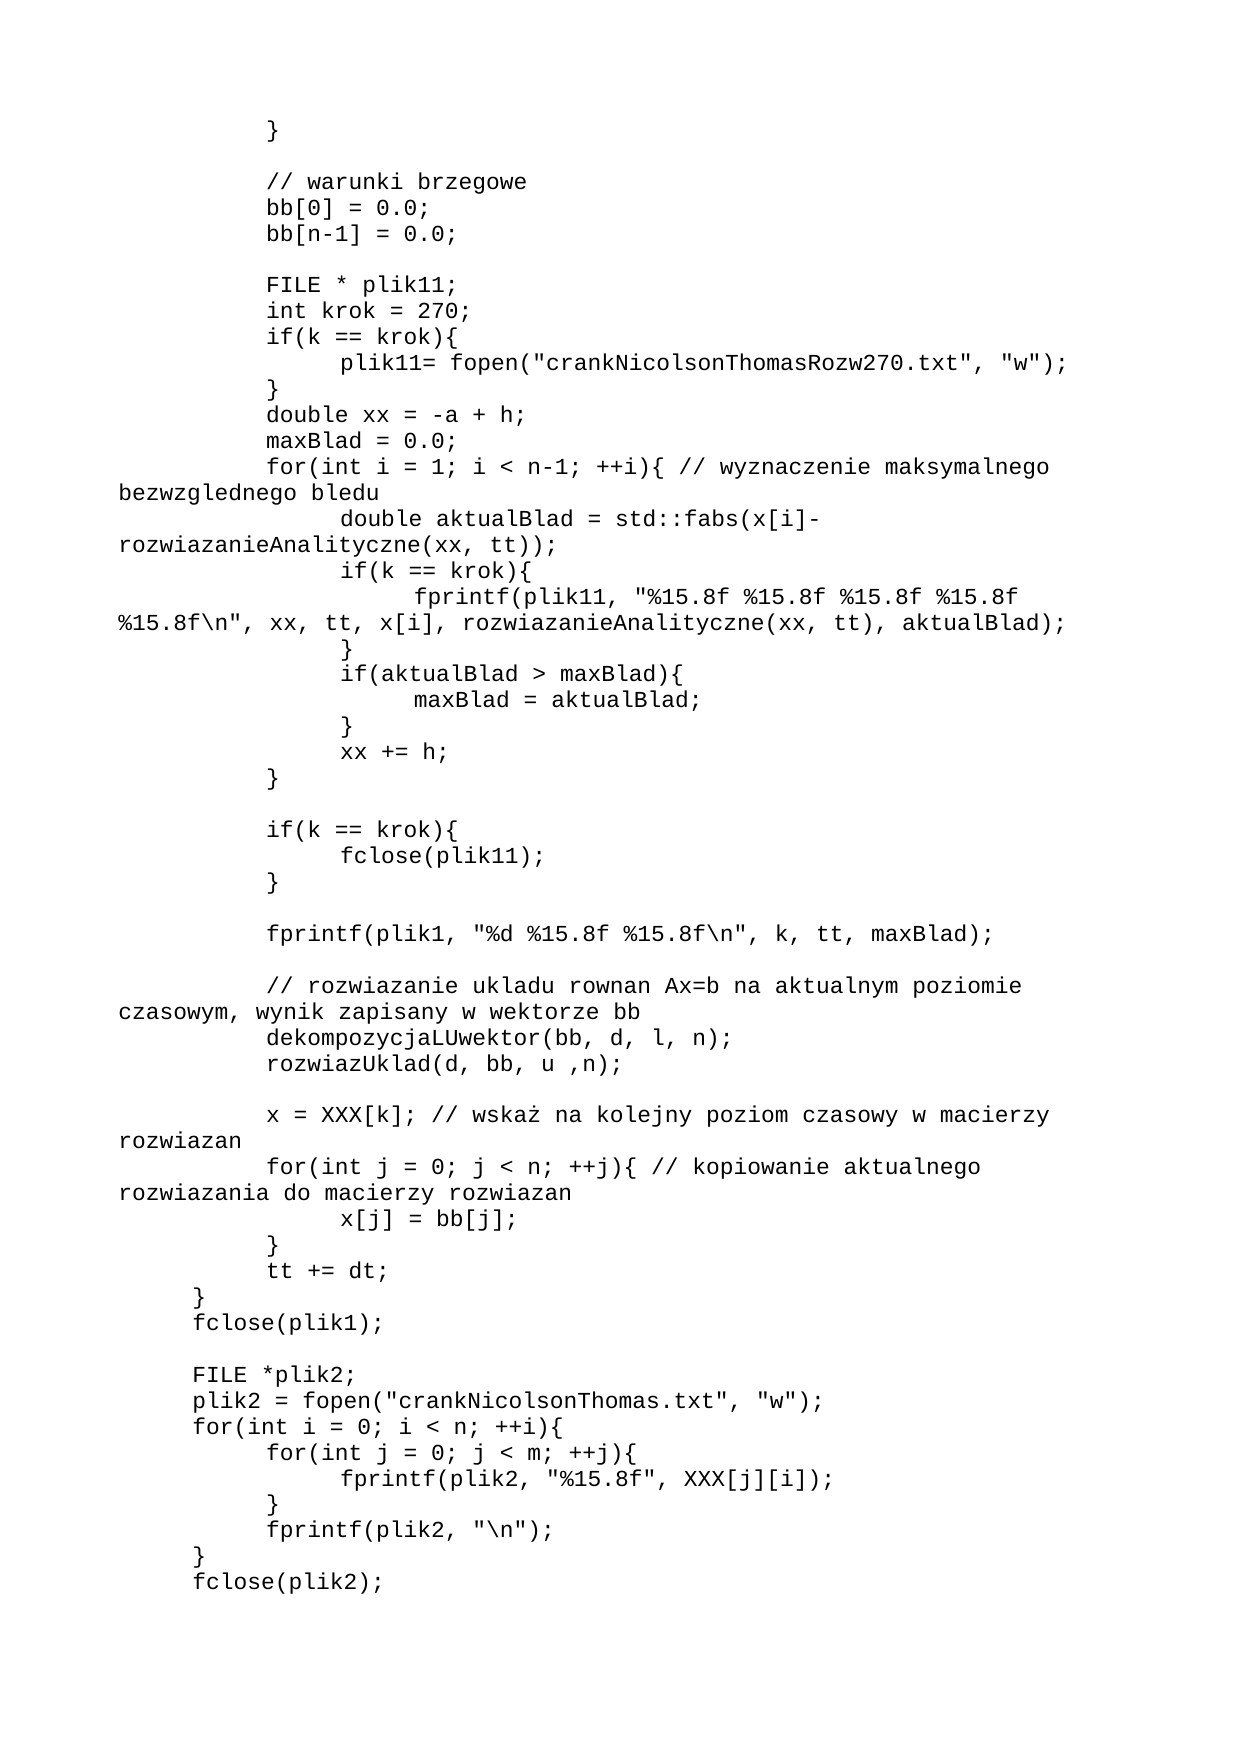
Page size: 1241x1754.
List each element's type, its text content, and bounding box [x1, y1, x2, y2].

text } [118, 637, 1122, 663]
text fclose(plik11); [118, 844, 1122, 870]
text xx += h; [118, 741, 1122, 767]
text double xx = -a + h; [118, 403, 1122, 429]
text maxBlad = aktualBlad; [118, 689, 1122, 715]
text rozwiazUklad(d, bb, u ,n); [118, 1052, 1122, 1078]
text // warunki brzegowe [118, 170, 1122, 196]
text maxBlad = 0.0; [118, 429, 1122, 455]
text } [118, 1285, 1122, 1311]
text } [118, 767, 1122, 792]
text } [118, 1233, 1122, 1259]
text if(k == krok){ [118, 818, 1122, 844]
text x = XXX[k]; // wskaż na kolejny poziom czasowy w macierzy rozwiazan [118, 1104, 1122, 1156]
text for(int i = 0; i < n; ++i){ [118, 1415, 1122, 1441]
text for(int j = 0; j < n; ++j){ // kopiowanie aktualnego rozwiazania do macierzy rozwiazan [118, 1156, 1122, 1207]
text fprintf(plik11, "%15.8f %15.8f %15.8f %15.8f %15.8f\n", xx, tt, x[i], rozwiazanieAnalityczne(xx, tt), aktualBlad); [118, 585, 1122, 637]
text x[j] = bb[j]; [118, 1207, 1122, 1233]
text } [118, 118, 1122, 144]
text int krok = 270; [118, 300, 1122, 326]
text } [118, 870, 1122, 896]
text plik2 = fopen("crankNicolsonThomas.txt", "w"); [118, 1389, 1122, 1415]
text } [118, 715, 1122, 741]
text dekompozycjaLUwektor(bb, d, l, n); [118, 1026, 1122, 1052]
text if(aktualBlad > maxBlad){ [118, 663, 1122, 689]
text if(k == krok){ [118, 559, 1122, 585]
text fprintf(plik2, "\n"); [118, 1519, 1122, 1545]
text for(int i = 1; i < n-1; ++i){ // wyznaczenie maksymalnego bezwzglednego bledu [118, 455, 1122, 507]
text } [118, 1493, 1122, 1519]
text FILE * plik11; [118, 274, 1122, 300]
text tt += dt; [118, 1259, 1122, 1285]
text } [118, 1545, 1122, 1571]
text bb[n-1] = 0.0; [118, 222, 1122, 248]
text double aktualBlad = std::fabs(x[i]-rozwiazanieAnalityczne(xx, tt)); [118, 507, 1122, 559]
text for(int j = 0; j < m; ++j){ [118, 1441, 1122, 1467]
text bb[0] = 0.0; [118, 196, 1122, 222]
text plik11= fopen("crankNicolsonThomasRozw270.txt", "w"); [118, 352, 1122, 377]
text FILE *plik2; [118, 1363, 1122, 1389]
text fclose(plik1); [118, 1311, 1122, 1337]
text fprintf(plik2, "%15.8f", XXX[j][i]); [118, 1467, 1122, 1493]
text } [118, 377, 1122, 403]
text // rozwiazanie ukladu rownan Ax=b na aktualnym poziomie czasowym, wynik zapisany w wektorze bb [118, 974, 1122, 1026]
text fclose(plik2); [118, 1571, 1122, 1597]
text fprintf(plik1, "%d %15.8f %15.8f\n", k, tt, maxBlad); [118, 922, 1122, 948]
text if(k == krok){ [118, 326, 1122, 352]
